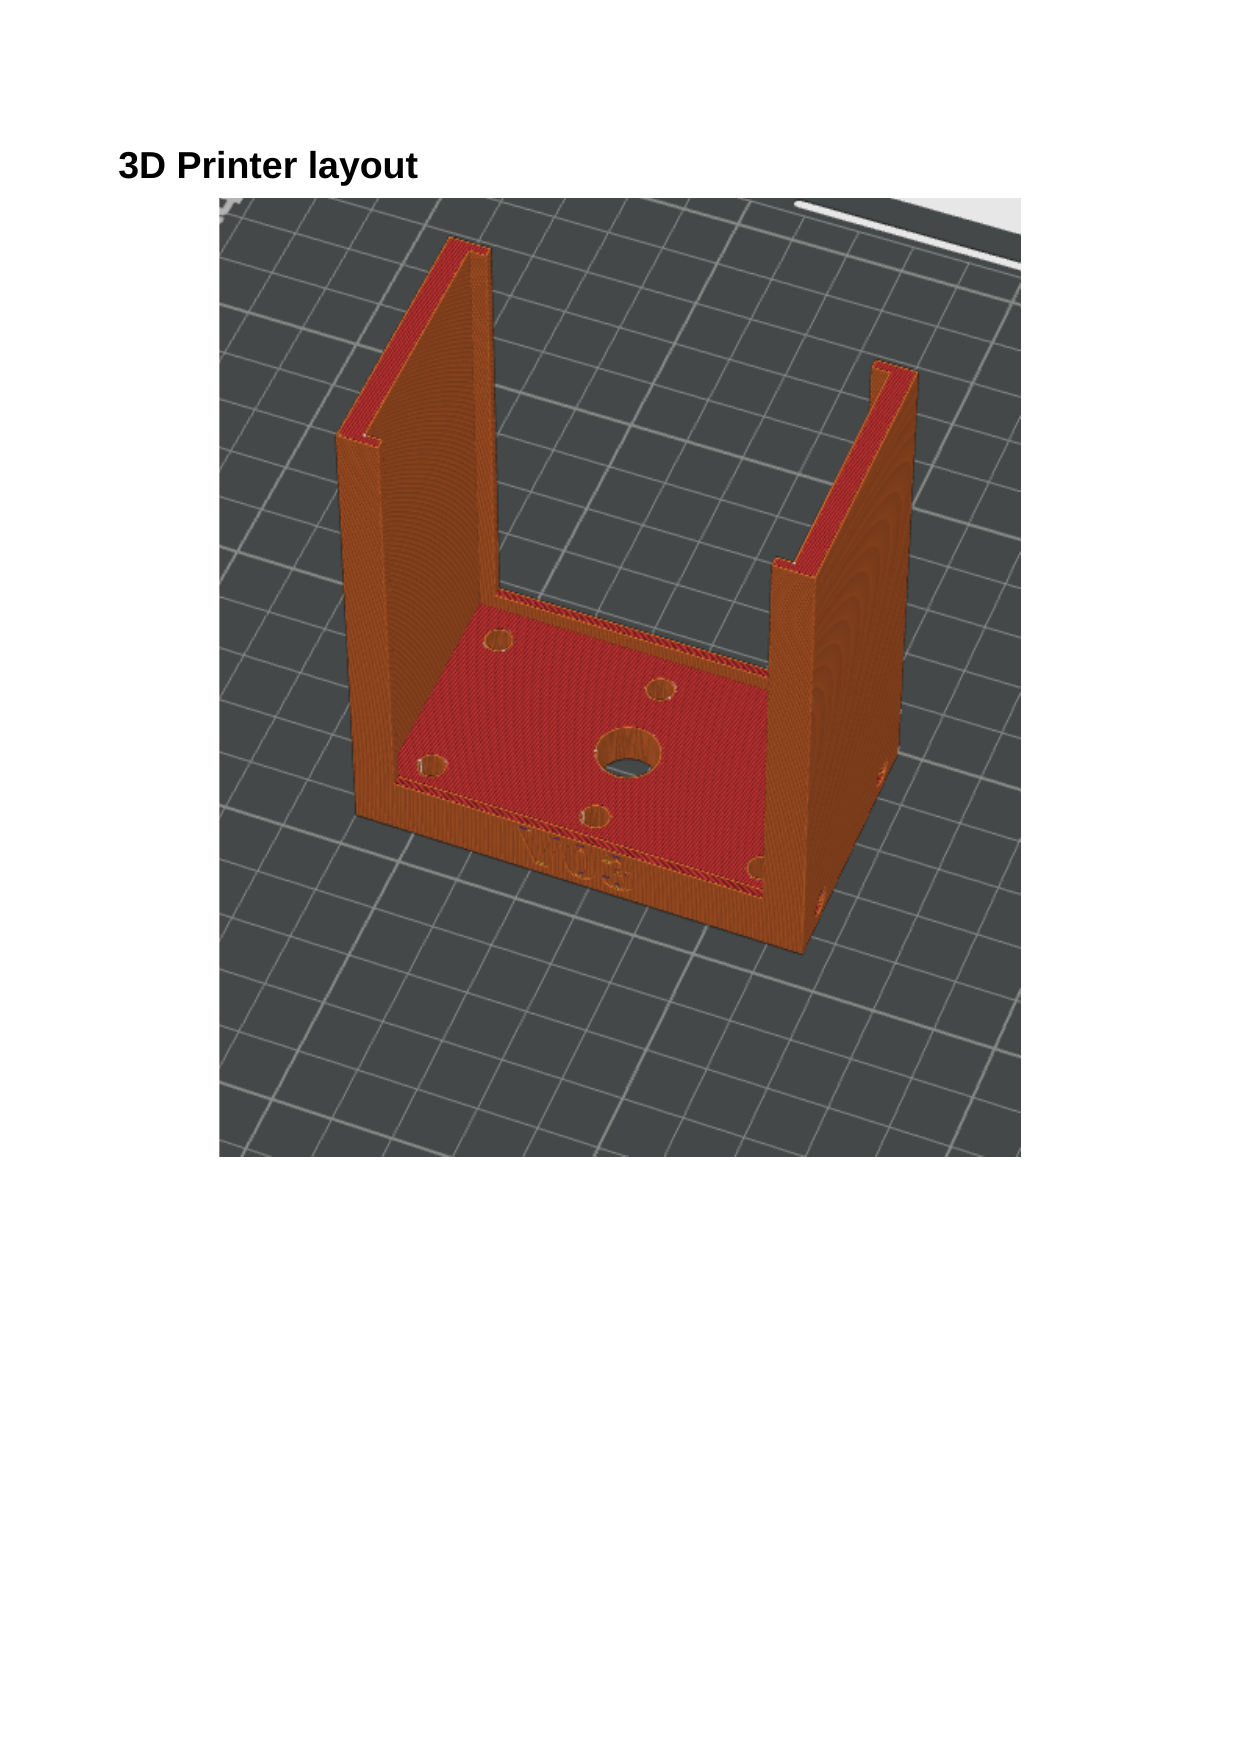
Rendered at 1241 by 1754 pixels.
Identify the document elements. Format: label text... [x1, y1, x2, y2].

subtitle 3D Printer layout [118, 143, 1122, 186]
picture [219, 198, 1021, 1157]
